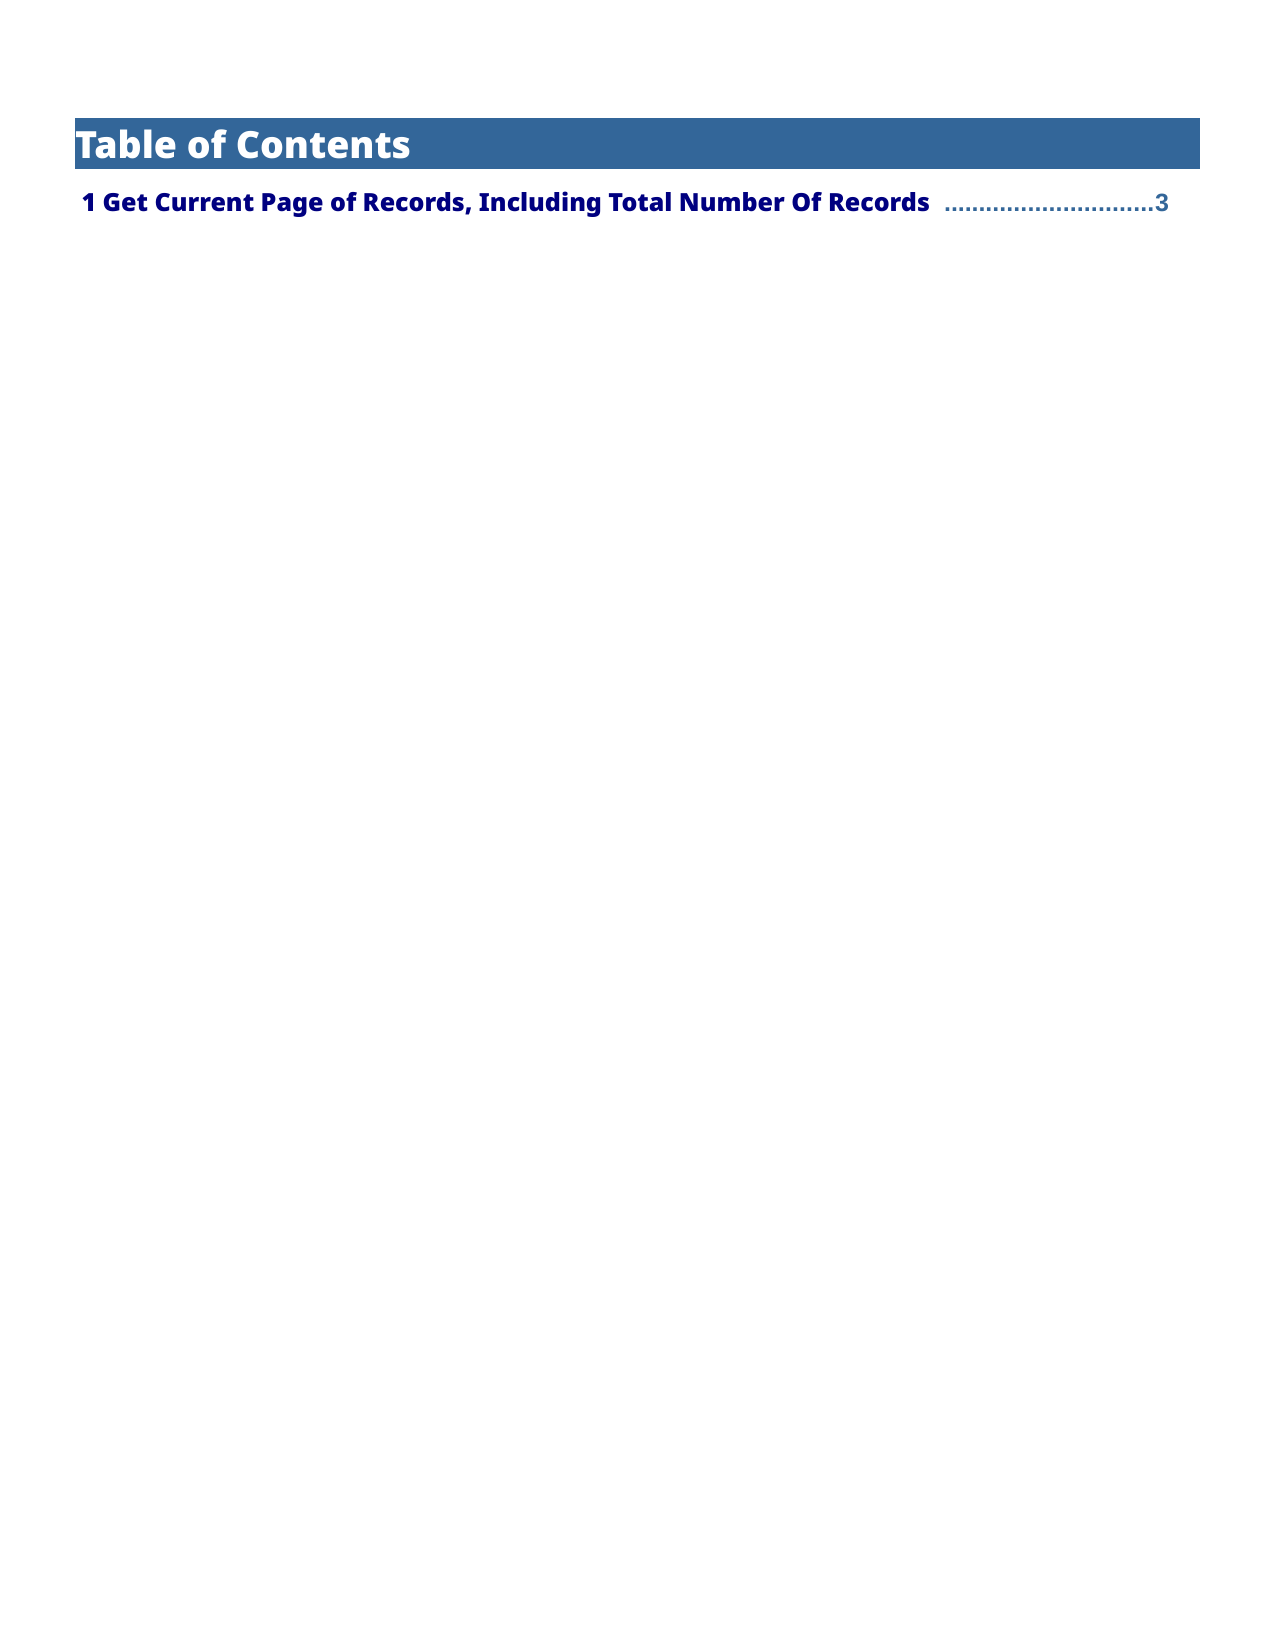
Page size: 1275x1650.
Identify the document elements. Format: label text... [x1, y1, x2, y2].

title Table of Contents [75, 118, 1200, 169]
text 1 Get Current Page of Records, Including Total Number Of Records 3 [75, 184, 1200, 218]
